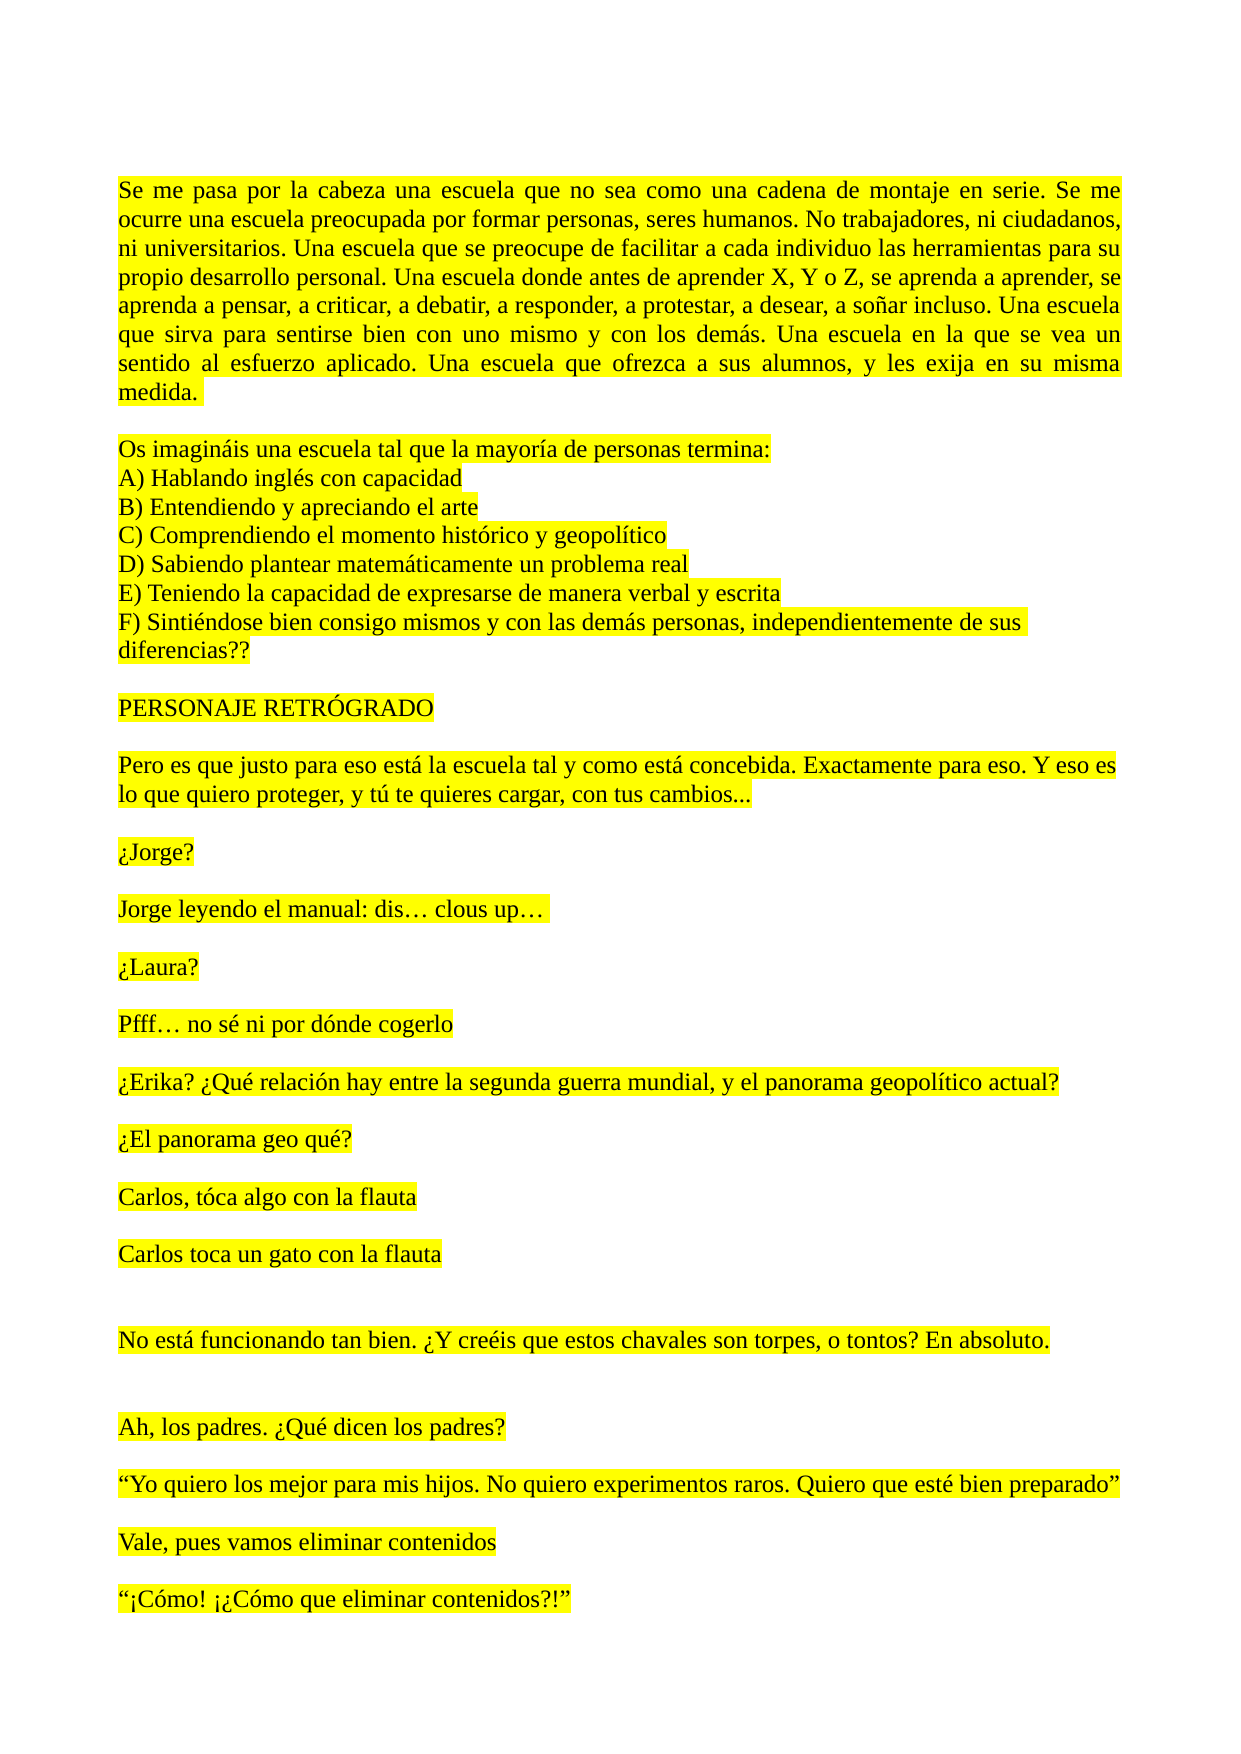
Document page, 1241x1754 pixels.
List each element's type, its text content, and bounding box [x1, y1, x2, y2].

text Carlos, tóca algo con la flauta [118, 1182, 1122, 1211]
text ¿El panorama geo qué? [118, 1124, 1122, 1153]
text Ah, los padres. ¿Qué dicen los padres? [118, 1412, 1122, 1441]
text Se me pasa por la cabeza una escuela que no sea como una cadena de montaje en serie. Se me ocurre una escuela preocupada por formar personas, seres humanos. No trabajadores, ni ciudadanos, ni universitarios. Una escuela que se preocupe de facilitar a cada individuo las herramientas para su propio desarrollo personal. Una escuela donde antes de aprender X, Y o Z, se aprenda a aprender, se aprenda a pensar, a criticar, a debatir, a responder, a protestar, a desear, a soñar incluso. Una escuela que sirva para sentirse bien con uno mismo y con los demás. Una escuela en la que se vea un sentido al esfuerzo aplicado. Una escuela que ofrezca a sus alumnos, y les exija en su misma medida. [118, 176, 1122, 406]
text Os imagináis una escuela tal que la mayoría de personas termina: [118, 434, 1122, 463]
text “¡Cómo! ¡¿Cómo que eliminar contenidos?!” [118, 1584, 1122, 1613]
text “Yo quiero los mejor para mis hijos. No quiero experimentos raros. Quiero que esté bien preparado” [118, 1469, 1122, 1498]
text Pfff… no sé ni por dónde cogerlo [118, 1009, 1122, 1038]
text A) Hablando inglés con capacidad [118, 463, 1122, 492]
text PERSONAJE RETRÓGRADO [118, 693, 1122, 722]
text ¿Laura? [118, 952, 1122, 981]
text Jorge leyendo el manual: dis… clous up… [118, 894, 1122, 923]
text No está funcionando tan bien. ¿Y creéis que estos chavales son torpes, o tontos? En absoluto. [118, 1326, 1122, 1354]
text C) Comprendiendo el momento histórico y geopolítico [118, 521, 1122, 549]
text ¿Erika? ¿Qué relación hay entre la segunda guerra mundial, y el panorama geopolítico actual? [118, 1067, 1122, 1096]
text E) Teniendo la capacidad de expresarse de manera verbal y escrita [118, 578, 1122, 607]
text Carlos toca un gato con la flauta [118, 1239, 1122, 1268]
text Vale, pues vamos eliminar contenidos [118, 1527, 1122, 1556]
text ¿Jorge? [118, 837, 1122, 866]
text F) Sintiéndose bien consigo mismos y con las demás personas, independientemente de sus diferencias?? [118, 607, 1122, 664]
text Pero es que justo para eso está la escuela tal y como está concebida. Exactamente para eso. Y eso es lo que quiero proteger, y tú te quieres cargar, con tus cambios... [118, 751, 1122, 808]
text B) Entendiendo y apreciando el arte [118, 492, 1122, 521]
text D) Sabiendo plantear matemáticamente un problema real [118, 549, 1122, 578]
